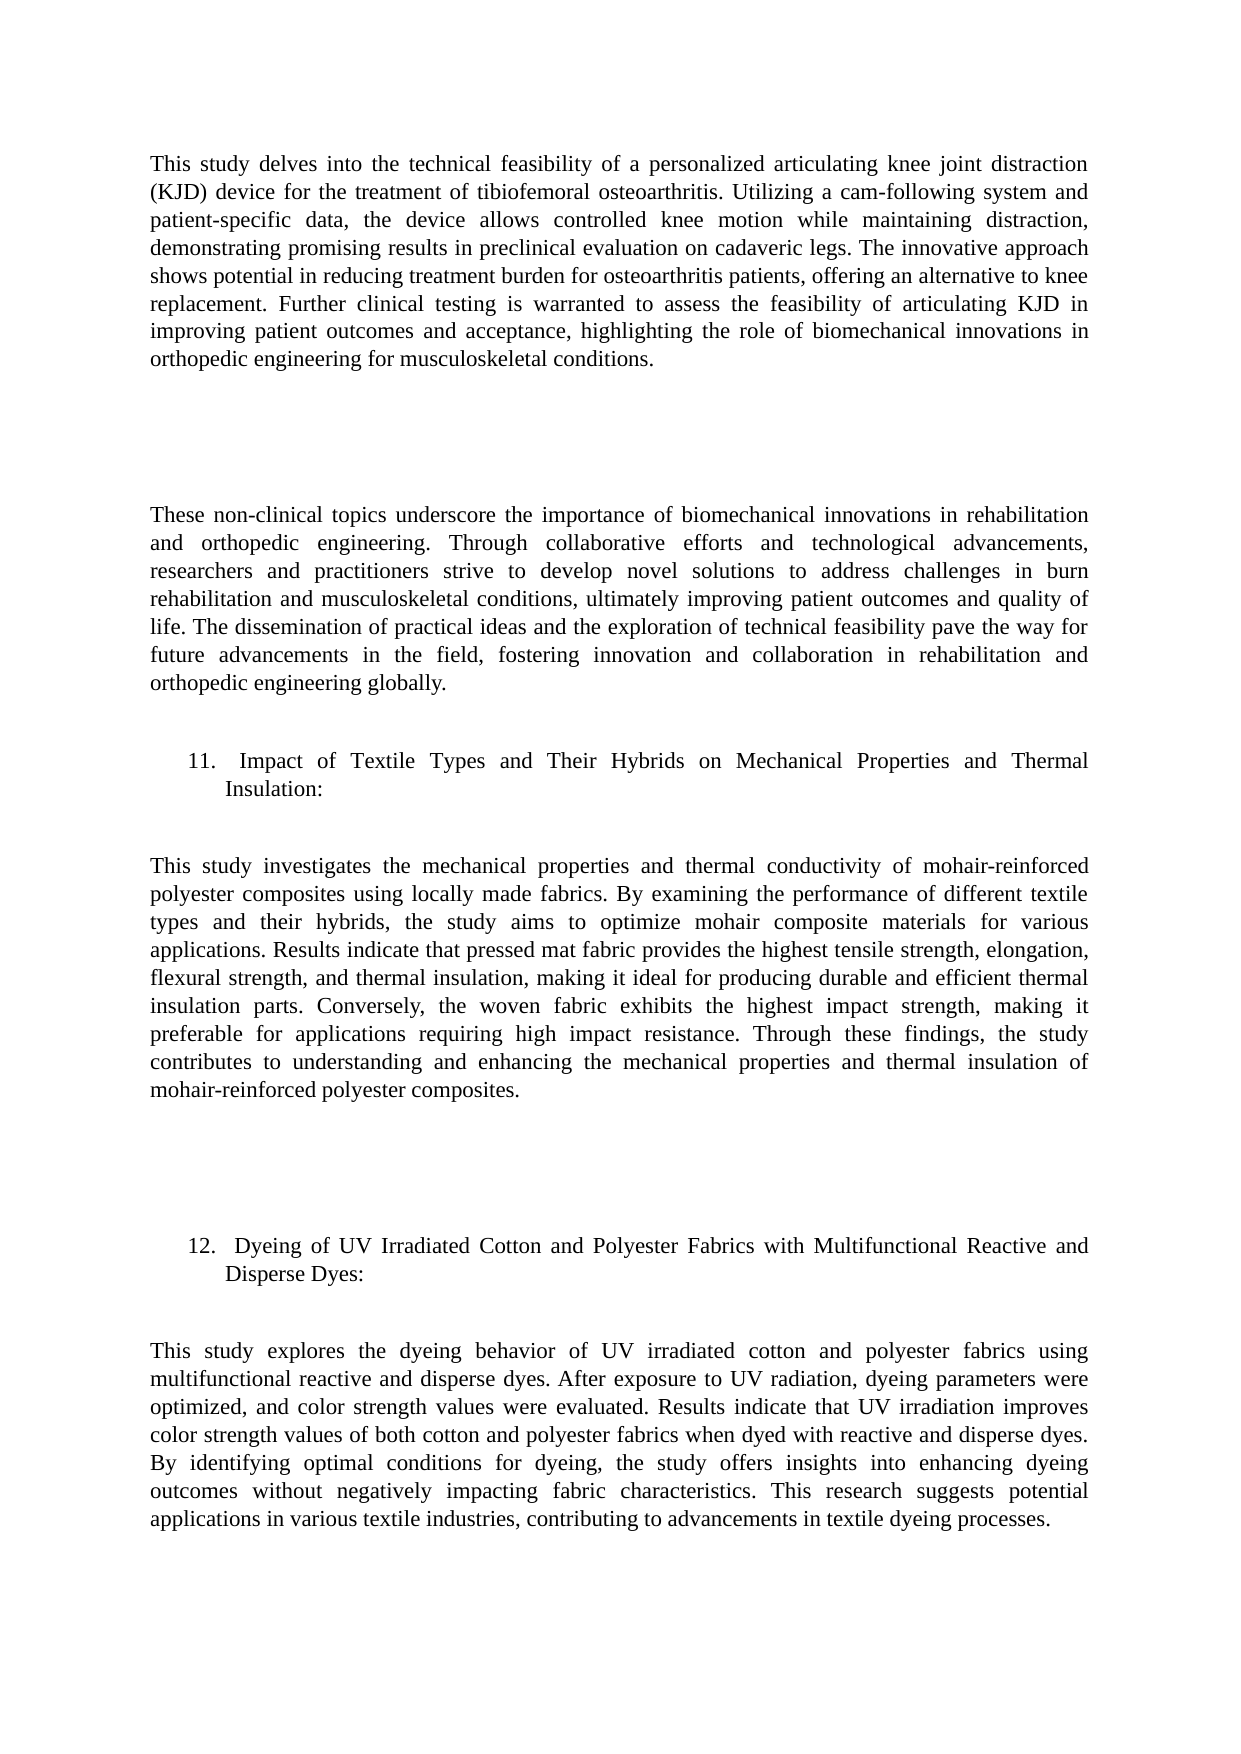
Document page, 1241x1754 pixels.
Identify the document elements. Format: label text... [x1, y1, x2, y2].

text This study delves into the technical feasibility of a personalized articulating knee joint distraction (KJD) device for the treatment of tibiofemoral osteoarthritis. Utilizing a cam-following system and patient-specific data, the device allows controlled knee motion while maintaining distraction, demonstrating promising results in preclinical evaluation on cadaveric legs. The innovative approach shows potential in reducing treatment burden for osteoarthritis patients, offering an alternative to knee replacement. Further clinical testing is warranted to assess the feasibility of articulating KJD in improving patient outcomes and acceptance, highlighting the role of biomechanical innovations in orthopedic engineering for musculoskeletal conditions. [150, 150, 1090, 372]
list Dyeing of UV Irradiated Cotton and Polyester Fabrics with Multifunctional Reactive and Disperse Dyes: [187, 1232, 1090, 1286]
text This study explores the dyeing behavior of UV irradiated cotton and polyester fabrics using multifunctional reactive and disperse dyes. After exposure to UV radiation, dyeing parameters were optimized, and color strength values were evaluated. Results indicate that UV irradiation improves color strength values of both cotton and polyester fabrics when dyed with reactive and disperse dyes. By identifying optimal conditions for dyeing, the study offers insights into enhancing dyeing outcomes without negatively impacting fabric characteristics. This research suggests potential applications in various textile industries, contributing to advancements in textile dyeing processes. [150, 1337, 1090, 1531]
text These non-clinical topics underscore the importance of biomechanical innovations in rehabilitation and orthopedic engineering. Through collaborative efforts and technological advancements, researchers and practitioners strive to develop novel solutions to address challenges in burn rehabilitation and musculoskeletal conditions, ultimately improving patient outcomes and quality of life. The dissemination of practical ideas and the exploration of technical feasibility pave the way for future advancements in the field, fostering innovation and collaboration in rehabilitation and orthopedic engineering globally. [150, 501, 1090, 695]
list Impact of Textile Types and Their Hybrids on Mechanical Properties and Thermal Insulation: [187, 747, 1090, 801]
text This study investigates the mechanical properties and thermal conductivity of mohair-reinforced polyester composites using locally made fabrics. By examining the performance of different textile types and their hybrids, the study aims to optimize mohair composite materials for various applications. Results indicate that pressed mat fabric provides the highest tensile strength, elongation, flexural strength, and thermal insulation, making it ideal for producing durable and efficient thermal insulation parts. Conversely, the woven fabric exhibits the highest impact strength, making it preferable for applications requiring high impact resistance. Through these findings, the study contributes to understanding and enhancing the mechanical properties and thermal insulation of mohair-reinforced polyester composites. [150, 852, 1090, 1102]
